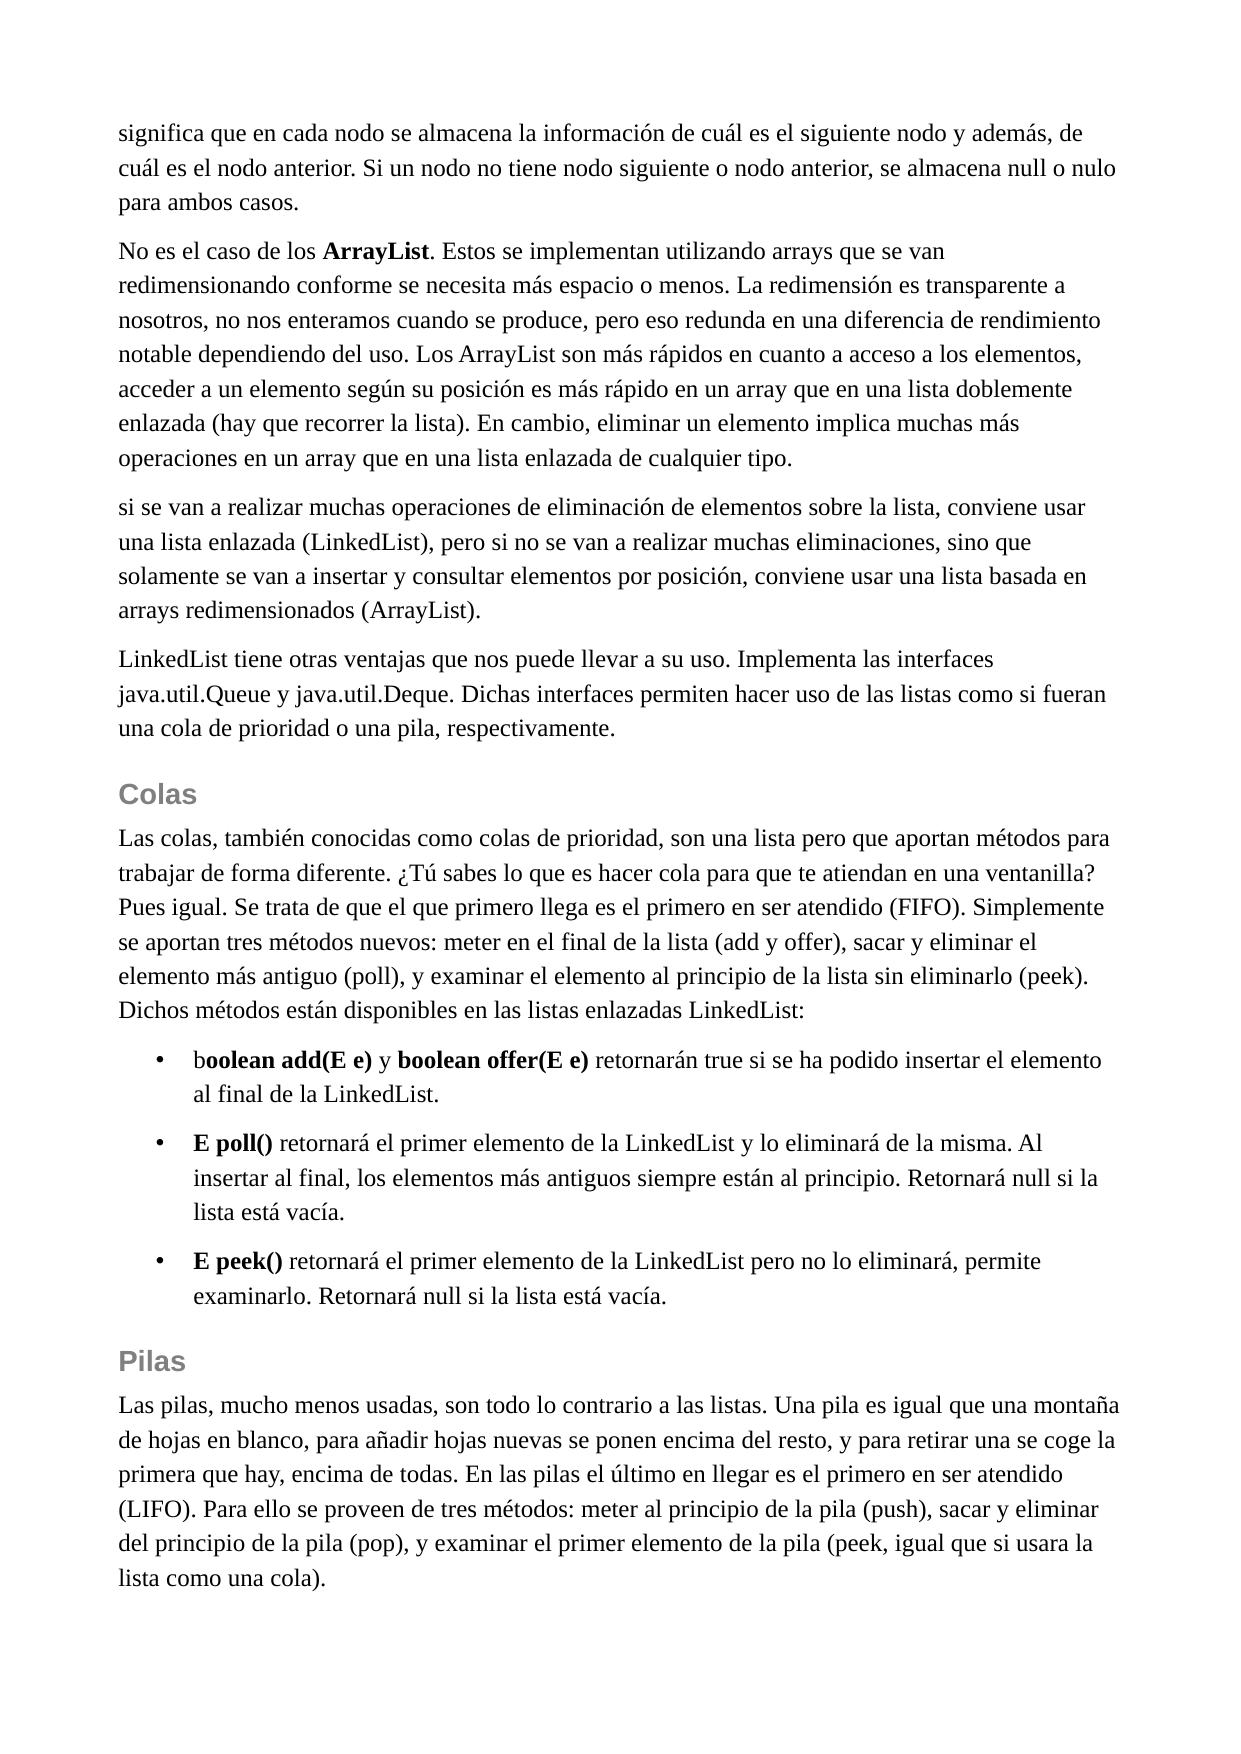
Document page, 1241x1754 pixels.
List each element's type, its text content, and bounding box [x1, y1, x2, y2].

subtitle Pilas [118, 1344, 1122, 1378]
subtitle Colas [118, 777, 1122, 811]
list E peek() retornará el primer elemento de la LinkedList pero no lo eliminará, permite examinarlo. Retornará null si la lista está vacía. [156, 1246, 1122, 1309]
list E poll() retornará el primer elemento de la LinkedList y lo eliminará de la misma. Al insertar al final, los elementos más antiguos siempre están al principio. Retornará null si la lista está vacía. [156, 1128, 1122, 1226]
text si se van a realizar muchas operaciones de eliminación de elementos sobre la lista, conviene usar una lista enlazada (LinkedList), pero si no se van a realizar muchas eliminaciones, sino que solamente se van a insertar y consultar elementos por posición, conviene usar una lista basada en arrays redimensionados (ArrayList). [118, 492, 1122, 624]
text No es el caso de los ArrayList. Estos se implementan utilizando arrays que se van redimensionando conforme se necesita más espacio o menos. La redimensión es transparente a nosotros, no nos enteramos cuando se produce, pero eso redunda en una diferencia de rendimiento notable dependiendo del uso. Los ArrayList son más rápidos en cuanto a acceso a los elementos, acceder a un elemento según su posición es más rápido en un array que en una lista doblemente enlazada (hay que recorrer la lista). En cambio, eliminar un elemento implica muchas más operaciones en un array que en una lista enlazada de cualquier tipo. [118, 236, 1122, 472]
text Las colas, también conocidas como colas de prioridad, son una lista pero que aportan métodos para trabajar de forma diferente. ¿Tú sabes lo que es hacer cola para que te atiendan en una ventanilla? Pues igual. Se trata de que el que primero llega es el primero en ser atendido (FIFO). Simplemente se aportan tres métodos nuevos: meter en el final de la lista (add y offer), sacar y eliminar el elemento más antiguo (poll), y examinar el elemento al principio de la lista sin eliminarlo (peek). Dichos métodos están disponibles en las listas enlazadas LinkedList: [118, 823, 1122, 1024]
list boolean add(E e) y boolean offer(E e) retornarán true si se ha podido insertar el elemento al final de la LinkedList. [156, 1045, 1122, 1108]
text LinkedList tiene otras ventajas que nos puede llevar a su uso. Implementa las interfaces java.util.Queue y java.util.Deque. Dichas interfaces permiten hacer uso de las listas como si fueran una cola de prioridad o una pila, respectivamente. [118, 644, 1122, 742]
text Las pilas, mucho menos usadas, son todo lo contrario a las listas. Una pila es igual que una montaña de hojas en blanco, para añadir hojas nuevas se ponen encima del resto, y para retirar una se coge la primera que hay, encima de todas. En las pilas el último en llegar es el primero en ser atendido (LIFO). Para ello se proveen de tres métodos: meter al principio de la pila (push), sacar y eliminar del principio de la pila (pop), y examinar el primer elemento de la pila (peek, igual que si usara la lista como una cola). [118, 1390, 1122, 1592]
text significa que en cada nodo se almacena la información de cuál es el siguiente nodo y además, de cuál es el nodo anterior. Si un nodo no tiene nodo siguiente o nodo anterior, se almacena null o nulo para ambos casos. [118, 118, 1122, 216]
